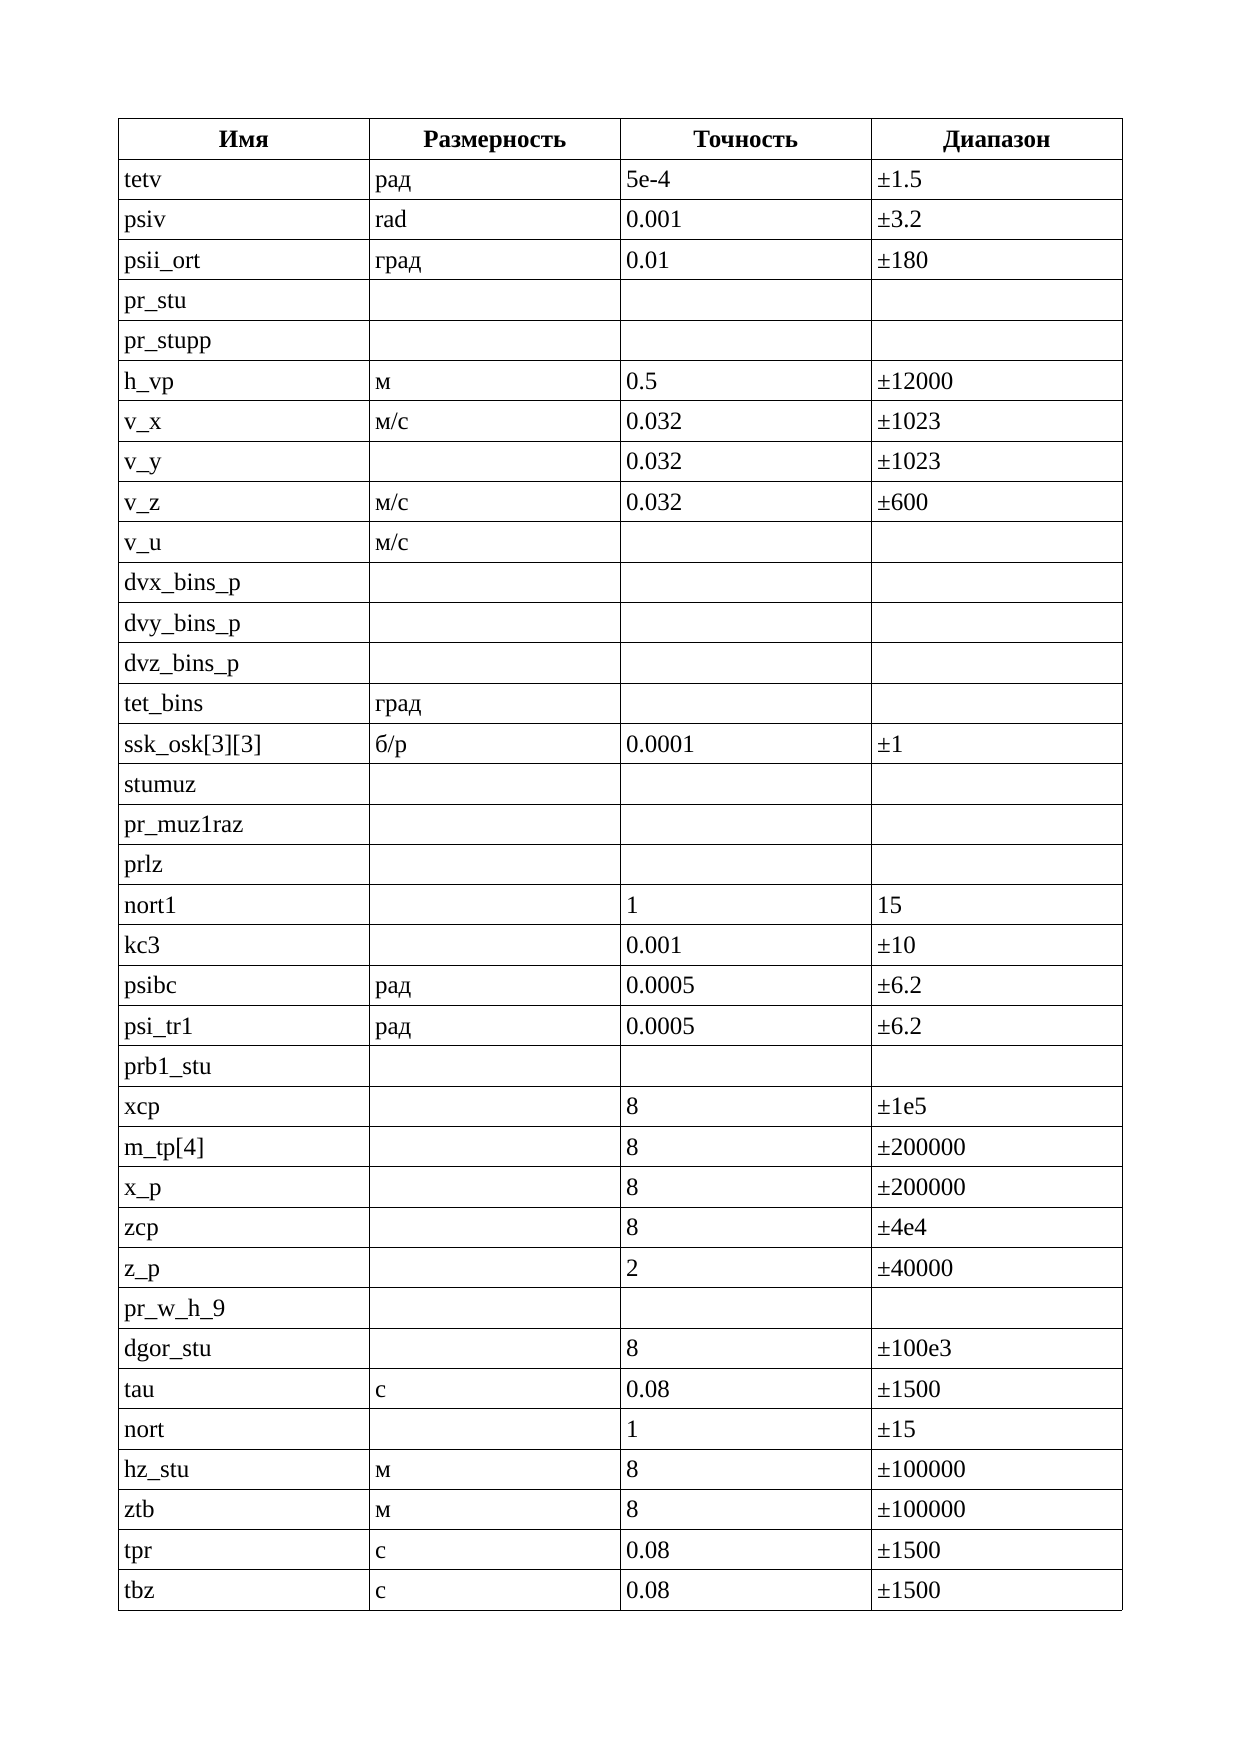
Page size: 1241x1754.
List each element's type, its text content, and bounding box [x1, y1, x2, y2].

table_cell 8 [621, 1208, 871, 1247]
table_cell [621, 764, 871, 803]
table_cell [370, 1329, 620, 1368]
table_cell ±100e3 [872, 1329, 1122, 1368]
table_cell hz_stu [119, 1450, 369, 1489]
table_cell [370, 643, 620, 682]
table_cell 8 [621, 1490, 871, 1529]
table_cell [370, 280, 620, 320]
table_cell prb1_stu [119, 1046, 369, 1086]
table_cell 8 [621, 1167, 871, 1207]
table_cell [872, 1288, 1122, 1327]
table_cell [370, 1167, 620, 1207]
table_cell 8 [621, 1087, 871, 1126]
table_cell [872, 603, 1122, 642]
table_cell [621, 1046, 871, 1086]
table_cell с [370, 1369, 620, 1408]
table_cell x_p [119, 1167, 369, 1207]
table_cell ±6.2 [872, 966, 1122, 1005]
table_cell м [370, 361, 620, 400]
table_cell 5e-4 [621, 160, 871, 199]
table_cell [621, 280, 871, 320]
table_cell [621, 805, 871, 844]
table_cell ±200000 [872, 1167, 1122, 1207]
table_cell 8 [621, 1329, 871, 1368]
table_cell с [370, 1570, 620, 1610]
table_header Диапазон [872, 119, 1122, 158]
table_cell 0.032 [621, 401, 871, 441]
table_cell ±1 [872, 724, 1122, 763]
table_cell v_x [119, 401, 369, 441]
table_header Имя [119, 119, 369, 158]
table_cell dvz_bins_p [119, 643, 369, 682]
table_cell [872, 764, 1122, 803]
table_cell [621, 643, 871, 682]
table_cell [872, 643, 1122, 682]
table_cell rad [370, 200, 620, 239]
table_cell [370, 764, 620, 803]
table_cell [370, 1409, 620, 1448]
table_cell dgor_stu [119, 1329, 369, 1368]
table_cell 15 [872, 885, 1122, 924]
table_cell 8 [621, 1450, 871, 1489]
table_cell 0.5 [621, 361, 871, 400]
table_cell м/с [370, 401, 620, 441]
table_cell ±180 [872, 240, 1122, 279]
table_cell tpr [119, 1530, 369, 1569]
table_cell v_z [119, 482, 369, 521]
table_cell tbz [119, 1570, 369, 1610]
table_cell [370, 1087, 620, 1126]
table_cell ±10 [872, 925, 1122, 965]
table_cell б/р [370, 724, 620, 763]
table_cell [370, 603, 620, 642]
table_cell [370, 1046, 620, 1086]
table_cell tet_bins [119, 684, 369, 723]
table_cell 1 [621, 885, 871, 924]
table_header Точность [621, 119, 871, 158]
table_cell ±4e4 [872, 1208, 1122, 1247]
table_cell м [370, 1450, 620, 1489]
table_cell [872, 1046, 1122, 1086]
table_cell 0.0001 [621, 724, 871, 763]
table_cell м/с [370, 482, 620, 521]
table_cell 0.001 [621, 200, 871, 239]
table_cell ±3.2 [872, 200, 1122, 239]
table_cell nort1 [119, 885, 369, 924]
table_cell zcp [119, 1208, 369, 1247]
table_cell 0.08 [621, 1369, 871, 1408]
table_cell ±100000 [872, 1450, 1122, 1489]
table_cell 0.0005 [621, 1006, 871, 1045]
table_cell [872, 321, 1122, 360]
table_cell ssk_osk[3][3] [119, 724, 369, 763]
table_cell [370, 1248, 620, 1287]
table_cell psibc [119, 966, 369, 1005]
table_cell рад [370, 160, 620, 199]
table_cell 0.08 [621, 1530, 871, 1569]
table_cell psii_ort [119, 240, 369, 279]
table_cell [621, 603, 871, 642]
table_cell 1 [621, 1409, 871, 1448]
table_cell [872, 280, 1122, 320]
table_cell ±1500 [872, 1530, 1122, 1569]
table_cell h_vp [119, 361, 369, 400]
table_cell nort [119, 1409, 369, 1448]
table_cell 0.0005 [621, 966, 871, 1005]
table_cell [370, 321, 620, 360]
table_cell pr_stupp [119, 321, 369, 360]
table_cell psi_tr1 [119, 1006, 369, 1045]
table_cell рад [370, 1006, 620, 1045]
table_cell ±100000 [872, 1490, 1122, 1529]
table_cell [370, 845, 620, 884]
table_cell [621, 684, 871, 723]
table_cell 0.032 [621, 482, 871, 521]
table_cell ±1023 [872, 401, 1122, 441]
table_cell [621, 1288, 871, 1327]
table_cell [872, 805, 1122, 844]
table_cell рад [370, 966, 620, 1005]
table_cell ±6.2 [872, 1006, 1122, 1045]
table_cell ztb [119, 1490, 369, 1529]
table_cell [621, 563, 871, 602]
table_cell [370, 1288, 620, 1327]
table_cell tau [119, 1369, 369, 1408]
table_cell ±1.5 [872, 160, 1122, 199]
table_cell [370, 885, 620, 924]
table_cell 8 [621, 1127, 871, 1166]
table_cell [370, 925, 620, 965]
table_cell [370, 563, 620, 602]
table_cell ±600 [872, 482, 1122, 521]
table_cell 0.001 [621, 925, 871, 965]
table_cell [621, 845, 871, 884]
table_cell [872, 845, 1122, 884]
table_cell [370, 1208, 620, 1247]
table_cell ±40000 [872, 1248, 1122, 1287]
table_cell [872, 684, 1122, 723]
table_cell m_tp[4] [119, 1127, 369, 1166]
table_cell stumuz [119, 764, 369, 803]
table_cell [370, 442, 620, 481]
table_cell kc3 [119, 925, 369, 965]
table_cell м/с [370, 522, 620, 562]
table_cell ±200000 [872, 1127, 1122, 1166]
table_cell 0.08 [621, 1570, 871, 1610]
table_cell pr_stu [119, 280, 369, 320]
table_cell [872, 563, 1122, 602]
table_cell с [370, 1530, 620, 1569]
table_cell ±1e5 [872, 1087, 1122, 1126]
table_cell ±1023 [872, 442, 1122, 481]
table_cell ±1500 [872, 1570, 1122, 1610]
table_cell [370, 1127, 620, 1166]
table_cell tetv [119, 160, 369, 199]
table_cell psiv [119, 200, 369, 239]
table_cell м [370, 1490, 620, 1529]
table_cell xcp [119, 1087, 369, 1126]
table_cell prlz [119, 845, 369, 884]
table_cell [621, 321, 871, 360]
table_cell [370, 805, 620, 844]
table_cell dvy_bins_p [119, 603, 369, 642]
table_cell 2 [621, 1248, 871, 1287]
table_cell v_u [119, 522, 369, 562]
table_header Размерность [370, 119, 620, 158]
table_cell ±15 [872, 1409, 1122, 1448]
table_cell v_y [119, 442, 369, 481]
table_cell pr_w_h_9 [119, 1288, 369, 1327]
table_cell pr_muz1raz [119, 805, 369, 844]
table_cell град [370, 240, 620, 279]
table_cell [621, 522, 871, 562]
table_cell z_p [119, 1248, 369, 1287]
table_cell ±12000 [872, 361, 1122, 400]
table_cell 0.01 [621, 240, 871, 279]
table_cell град [370, 684, 620, 723]
table_cell [872, 522, 1122, 562]
table_cell dvx_bins_p [119, 563, 369, 602]
table_cell ±1500 [872, 1369, 1122, 1408]
table_cell 0.032 [621, 442, 871, 481]
